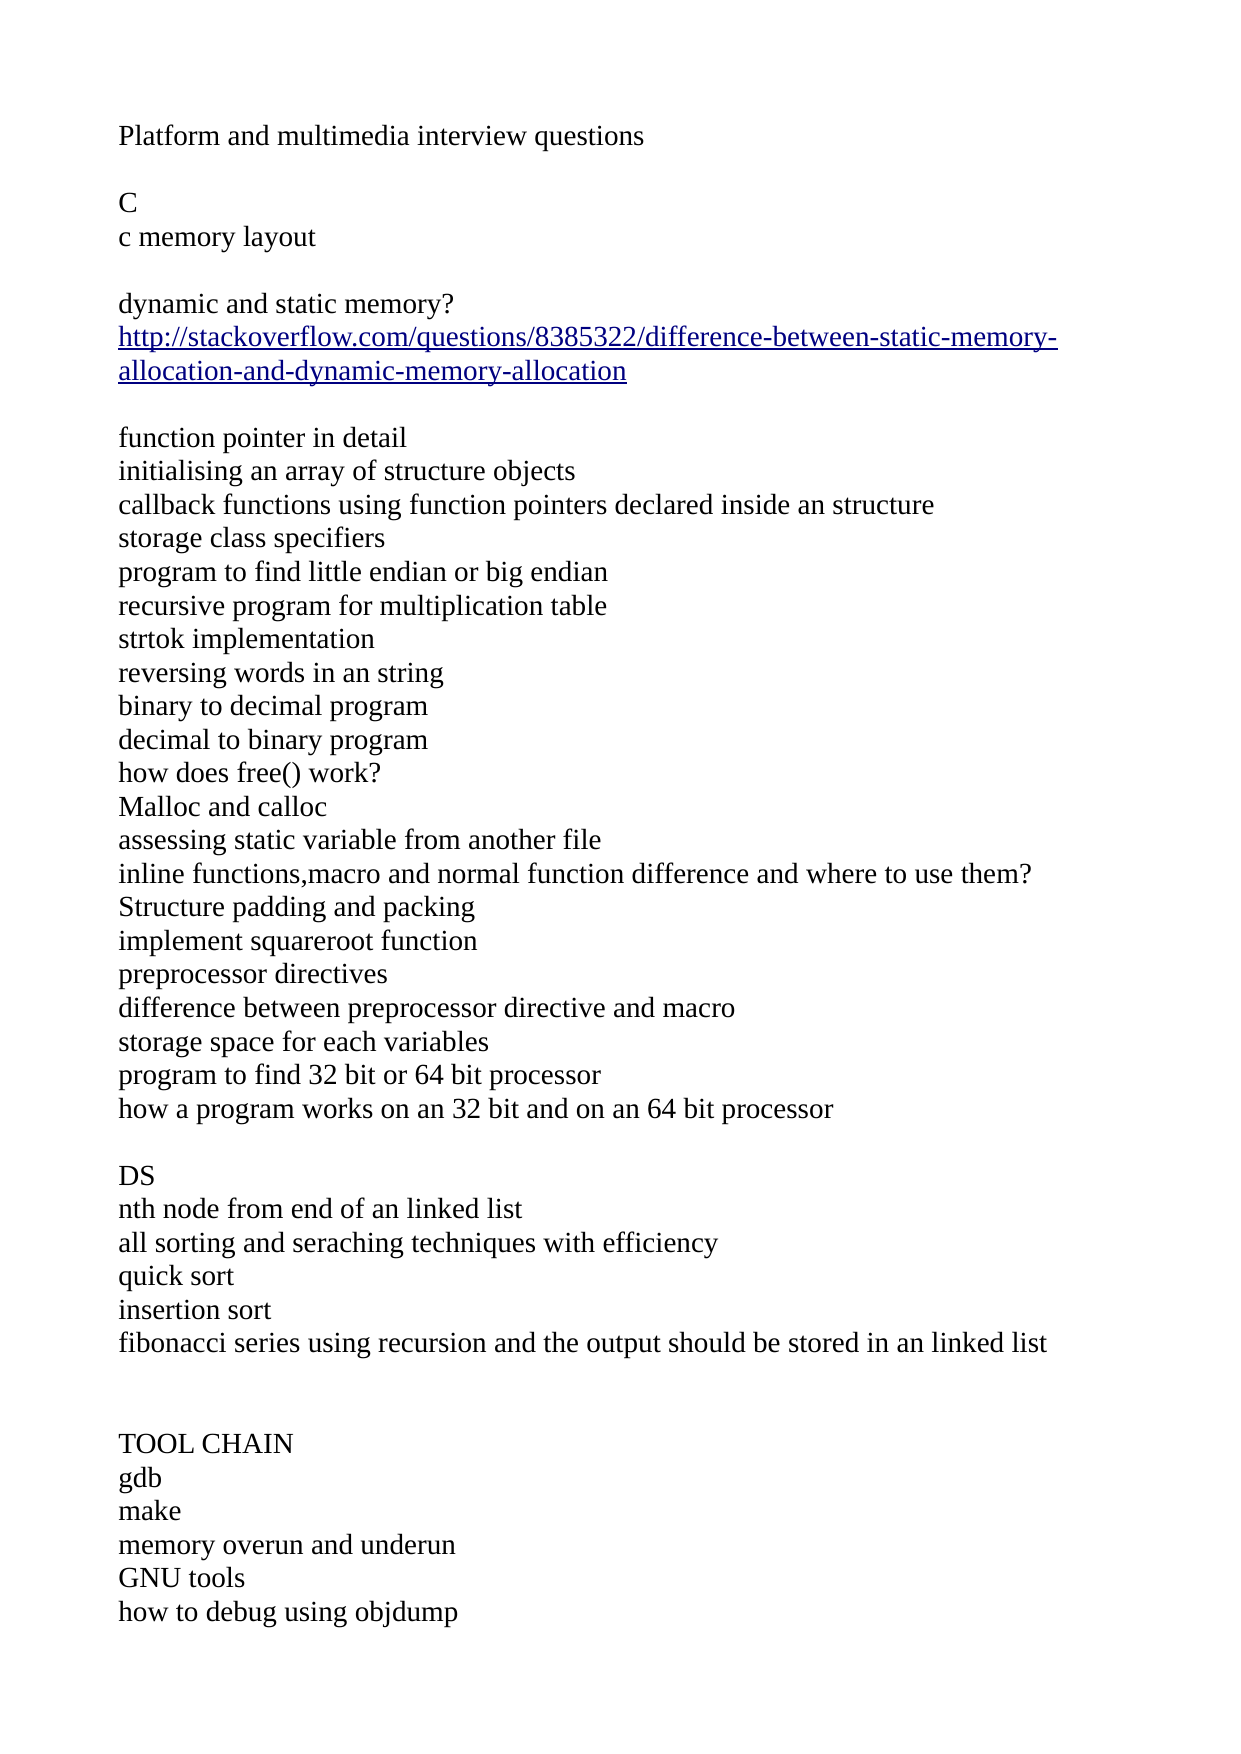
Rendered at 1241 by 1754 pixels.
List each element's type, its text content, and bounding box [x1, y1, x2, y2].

text how a program works on an 32 bit and on an 64 bit processor [118, 1091, 1122, 1124]
text function pointer in detail [118, 420, 1122, 453]
text preprocessor directives [118, 957, 1122, 990]
text Malloc and calloc [118, 789, 1122, 822]
text inline functions,macro and normal function difference and where to use them? [118, 856, 1122, 889]
text initialising an array of structure objects [118, 453, 1122, 487]
text reversing words in an string [118, 655, 1122, 688]
text recursive program for multiplication table [118, 588, 1122, 621]
text difference between preprocessor directive and macro [118, 990, 1122, 1024]
text all sorting and seraching techniques with efficiency [118, 1225, 1122, 1258]
text memory overun and underun [118, 1527, 1122, 1560]
text storage class specifiers [118, 521, 1122, 554]
text program to find little endian or big endian [118, 554, 1122, 588]
text fibonacci series using recursion and the output should be stored in an linked list [118, 1326, 1122, 1359]
text assessing static variable from another file [118, 822, 1122, 856]
text Platform and multimedia interview questions [118, 118, 1122, 152]
text nth node from end of an linked list [118, 1191, 1122, 1225]
text storage space for each variables [118, 1024, 1122, 1057]
text Structure padding and packing [118, 889, 1122, 923]
text decimal to binary program [118, 722, 1122, 755]
text gdb [118, 1460, 1122, 1493]
text binary to decimal program [118, 688, 1122, 722]
text insertion sort [118, 1292, 1122, 1326]
text C [118, 185, 1122, 219]
text quick sort [118, 1258, 1122, 1292]
text callback functions using function pointers declared inside an structure [118, 487, 1122, 521]
text program to find 32 bit or 64 bit processor [118, 1057, 1122, 1091]
text make [118, 1493, 1122, 1527]
text strtok implementation [118, 621, 1122, 655]
text dynamic and static memory? [118, 286, 1122, 319]
text DS [118, 1158, 1122, 1191]
text http://stackoverflow.com/questions/8385322/difference-between-static-memory-allocation-and-dynamic-memory-allocation [118, 319, 1122, 386]
text how to debug using objdump [118, 1594, 1122, 1627]
text how does free() work? [118, 755, 1122, 789]
text c memory layout [118, 219, 1122, 252]
text GNU tools [118, 1560, 1122, 1594]
text TOOL CHAIN [118, 1426, 1122, 1460]
text implement squareroot function [118, 923, 1122, 957]
